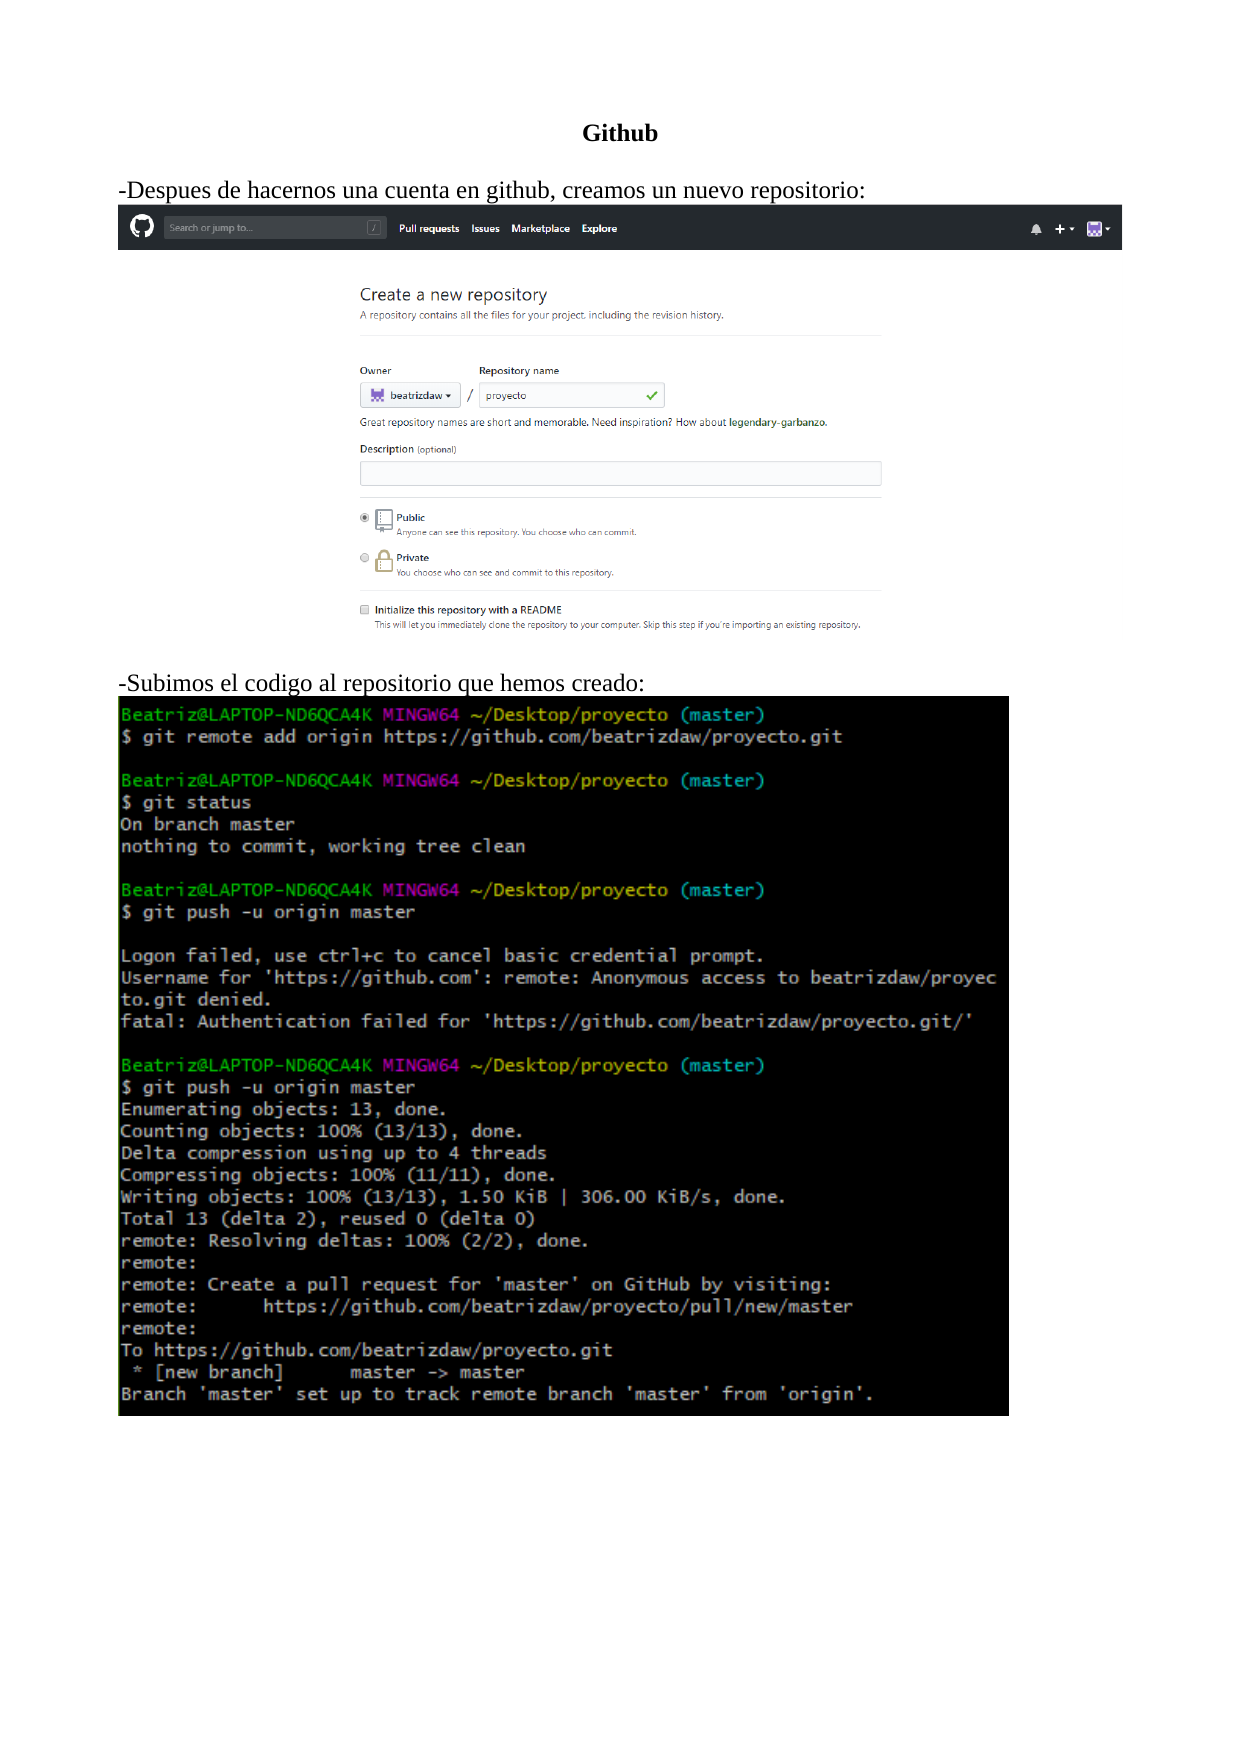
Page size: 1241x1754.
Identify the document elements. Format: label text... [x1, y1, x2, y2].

text -Subimos el codigo al repositorio que hemos creado: [118, 668, 1122, 697]
text -Despues de hacernos una cuenta en github, creamos un nuevo repositorio: [118, 176, 1122, 204]
picture [118, 204, 1123, 640]
picture [118, 696, 1009, 1416]
text Github [118, 118, 1122, 147]
